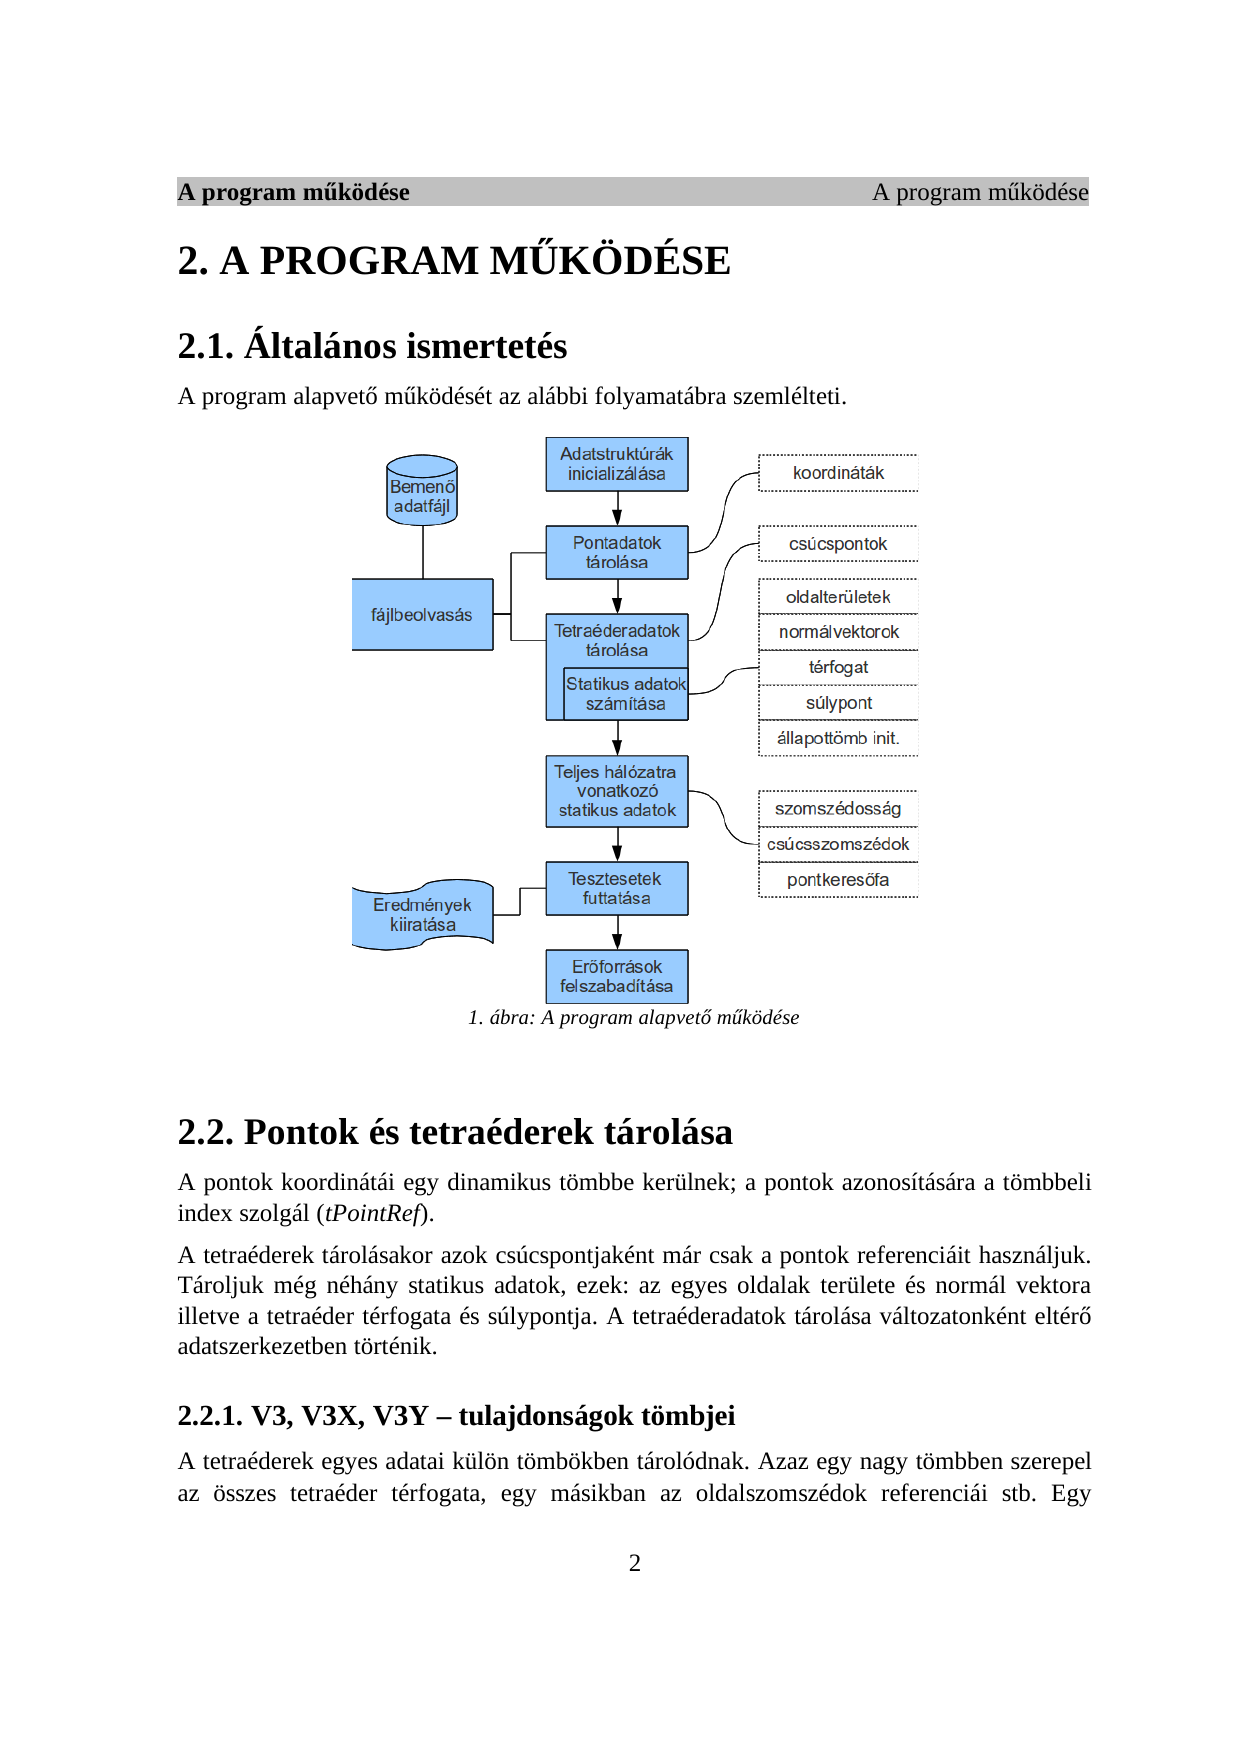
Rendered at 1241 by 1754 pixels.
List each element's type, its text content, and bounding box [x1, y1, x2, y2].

subtitle Pontok és tetraéderek tárolása [177, 1109, 1093, 1152]
text A tetraéderek tárolásakor azok csúcspontjaként már csak a pontok referenciáit használjuk. Tároljuk még néhány statikus adatok, ezek: az egyes oldalak területe és normál vektora illetve a tetraéder térfogata és súlypontja. A tetraéderadatok tárolása változatonként eltérő adatszerkezetben történik. [177, 1240, 1093, 1360]
subtitle A program működése [177, 236, 1093, 284]
text A pontok koordinátái egy dinamikus tömbbe kerülnek; a pontok azonosítására a tömbbeli index szolgál (tPointRef). [177, 1167, 1093, 1227]
subtitle Általános ismertetés [177, 324, 1093, 367]
text A tetraéderek egyes adatai külön tömbökben tárolódnak. Azaz egy nagy tömbben szerepel az összes tetraéder térfogata, egy másikban az oldalszomszédok referenciái stb. Egy [177, 1446, 1093, 1507]
text A program alapvető működését az alábbi folyamatábra szemlélteti. [177, 381, 1093, 410]
picture [352, 437, 919, 1004]
subtitle V3, V3X, V3Y – tulajdonságok tömbjei [177, 1398, 1093, 1432]
text 1. ábra: A program alapvető működése [352, 1004, 918, 1029]
